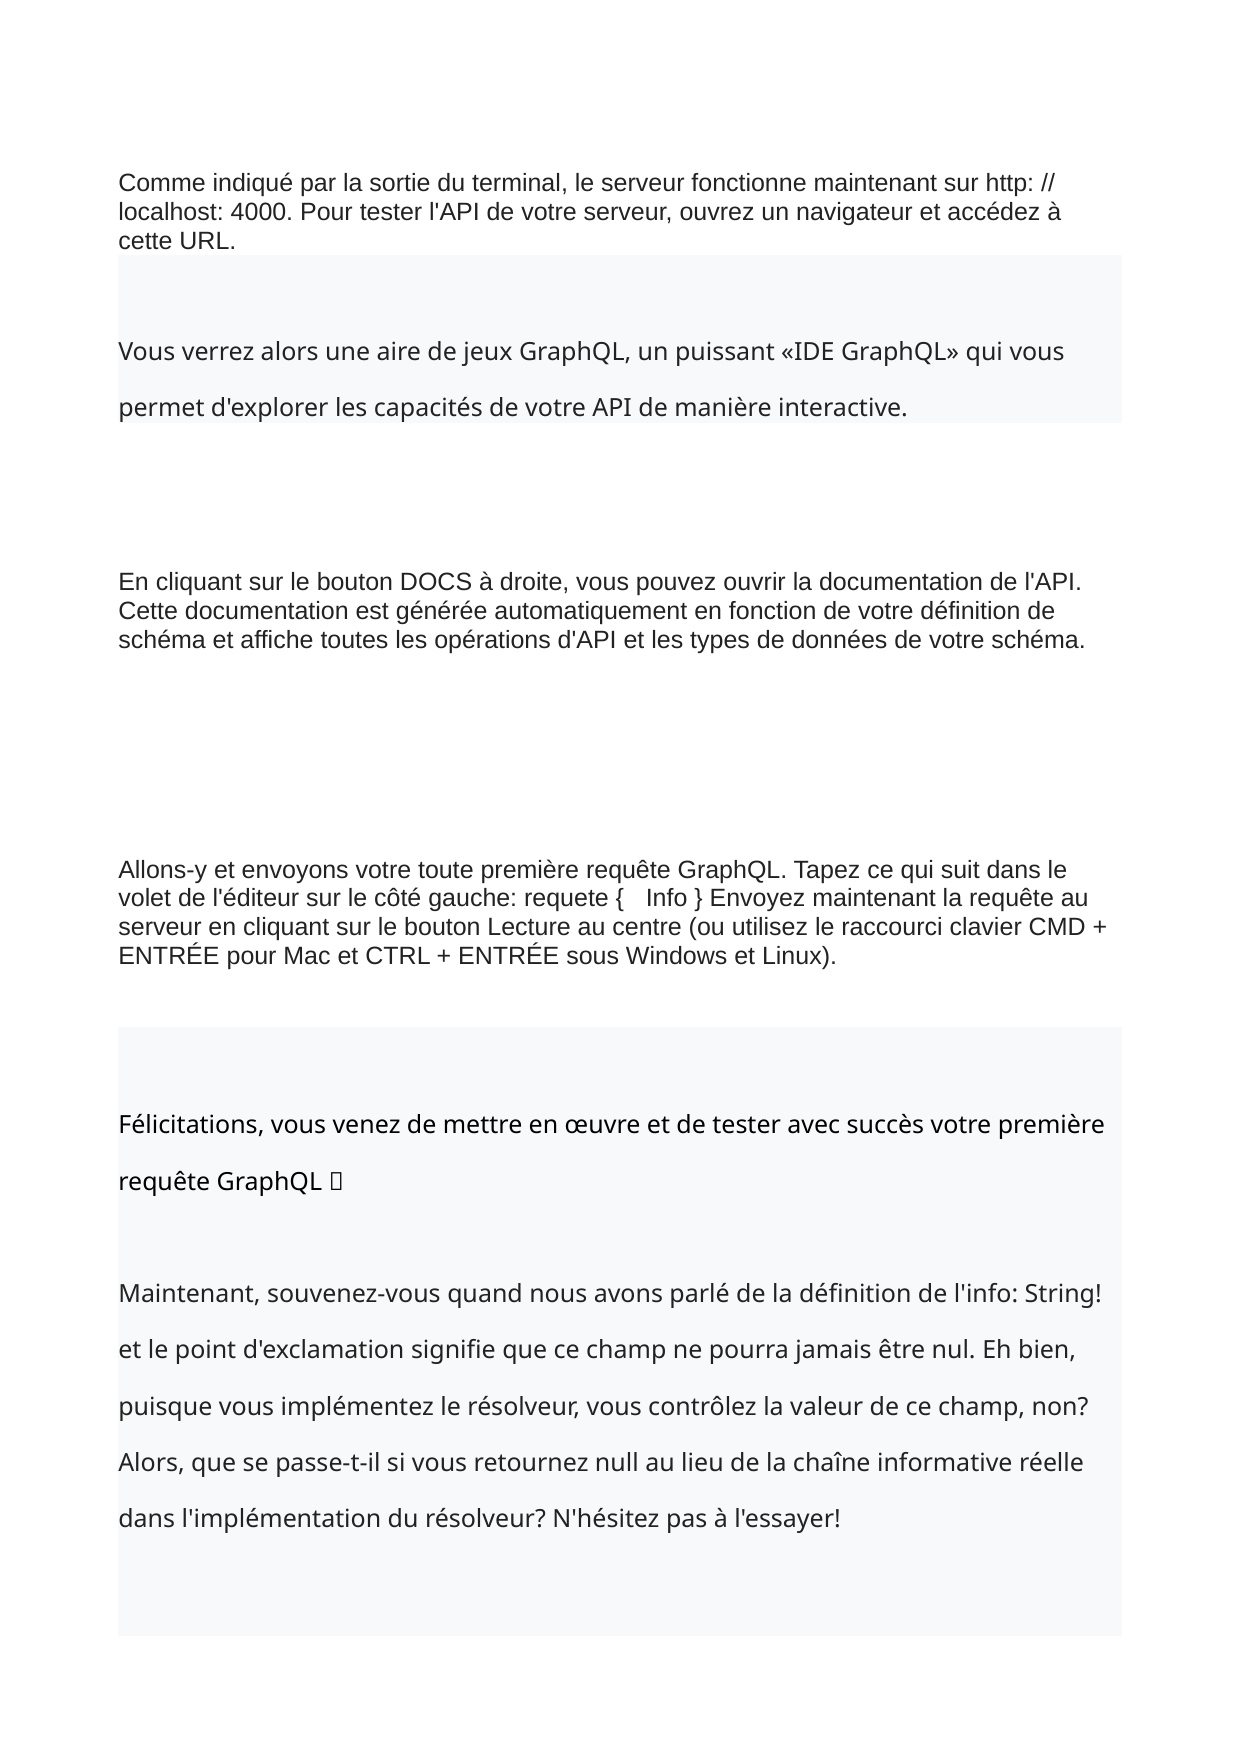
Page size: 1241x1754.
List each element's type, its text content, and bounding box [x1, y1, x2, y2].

text Comme indiqué par la sortie du terminal, le serveur fonctionne maintenant sur http: // localhost: 4000. Pour tester l'API de votre serveur, ouvrez un navigateur et accédez à cette URL. [118, 168, 1122, 255]
text Allons-y et envoyons votre toute première requête GraphQL. Tapez ce qui suit dans le volet de l'éditeur sur le côté gauche: requete { Info } Envoyez maintenant la requête au serveur en cliquant sur le bouton Lecture au centre (ou utilisez le raccourci clavier CMD + ENTRÉE pour Mac et CTRL + ENTRÉE sous Windows et Linux). [118, 826, 1122, 970]
text En cliquant sur le bouton DOCS à droite, vous pouvez ouvrir la documentation de l'API. Cette documentation est générée automatiquement en fonction de votre définition de schéma et affiche toutes les opérations d'API et les types de données de votre schéma. [118, 567, 1122, 653]
text Vous verrez alors une aire de jeux GraphQL, un puissant «IDE GraphQL» qui vous permet d'explorer les capacités de votre API de manière interactive. [118, 311, 1122, 423]
text Maintenant, souvenez-vous quand nous avons parlé de la définition de l'info: String! et le point d'exclamation signifie que ce champ ne pourra jamais être nul. Eh bien, puisque vous implémentez le résolveur, vous contrôlez la valeur de ce champ, non? Alors, que se passe-t-il si vous retournez null au lieu de la chaîne informative réelle dans l'implémentation du résolveur? N'hésitez pas à l'essayer! [118, 1253, 1122, 1535]
text Félicitations, vous venez de mettre en œuvre et de tester avec succès votre première requête GraphQL 🎉 [118, 1085, 1122, 1197]
